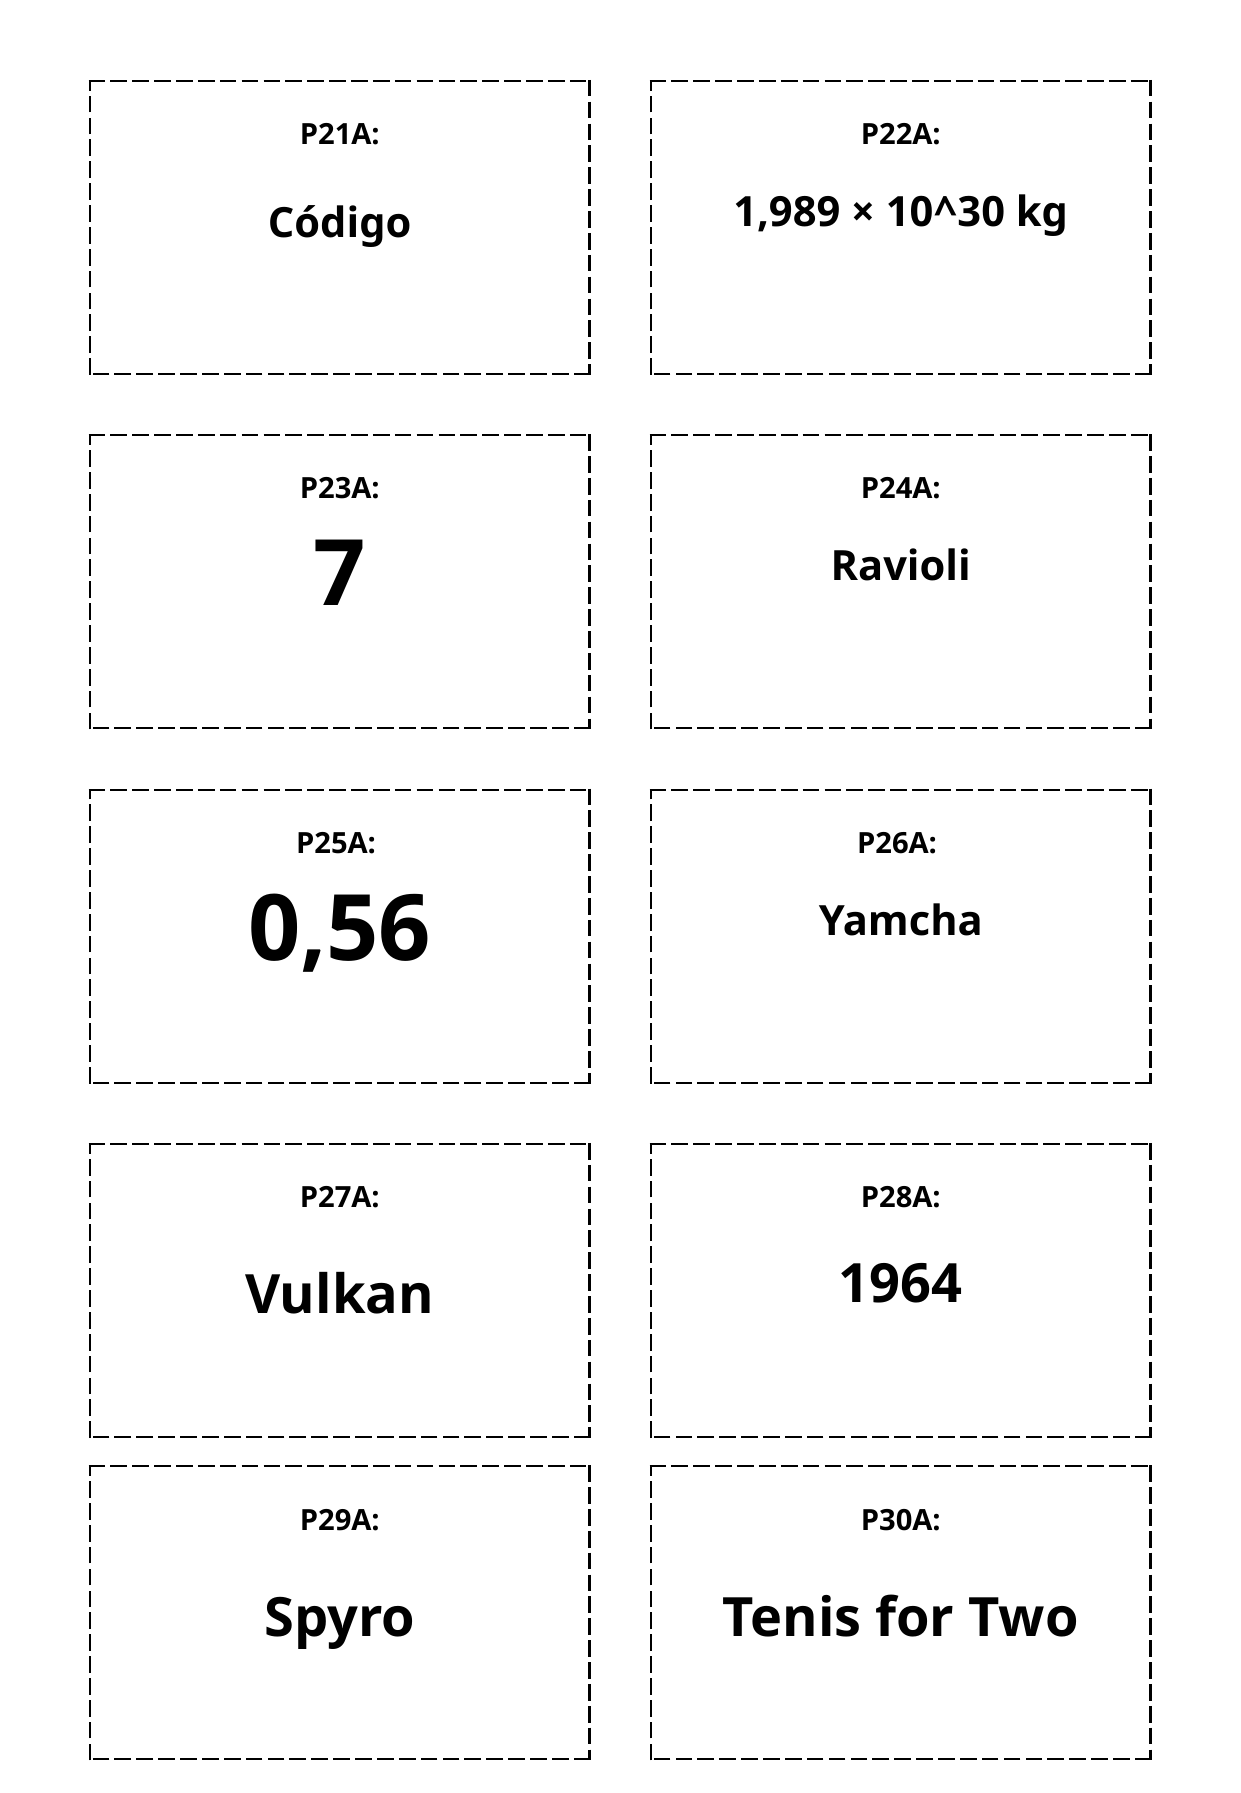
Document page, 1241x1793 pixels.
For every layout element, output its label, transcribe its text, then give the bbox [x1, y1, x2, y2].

text Ravioli [654, 536, 1147, 593]
text Yamcha [654, 891, 1147, 947]
text 0,56 [93, 862, 586, 987]
text P23A: [93, 468, 586, 507]
text Vulkan [93, 1256, 586, 1330]
text 7 [93, 507, 586, 632]
text P27A: [93, 1177, 586, 1216]
text 1964 [654, 1245, 1147, 1319]
text P30A: [654, 1499, 1147, 1539]
text P28A: [654, 1177, 1147, 1216]
text Spyro [93, 1578, 586, 1652]
text 1,989 × 10^30 kg [654, 182, 1147, 239]
text P21A: [93, 113, 586, 153]
text P25A: [93, 822, 586, 862]
text P24A: [654, 468, 1147, 507]
text Tenis for Two [654, 1578, 1147, 1652]
text P26A: [654, 822, 1147, 862]
text Código [93, 193, 586, 249]
text P22A: [654, 113, 1147, 153]
text P29A: [93, 1499, 586, 1539]
